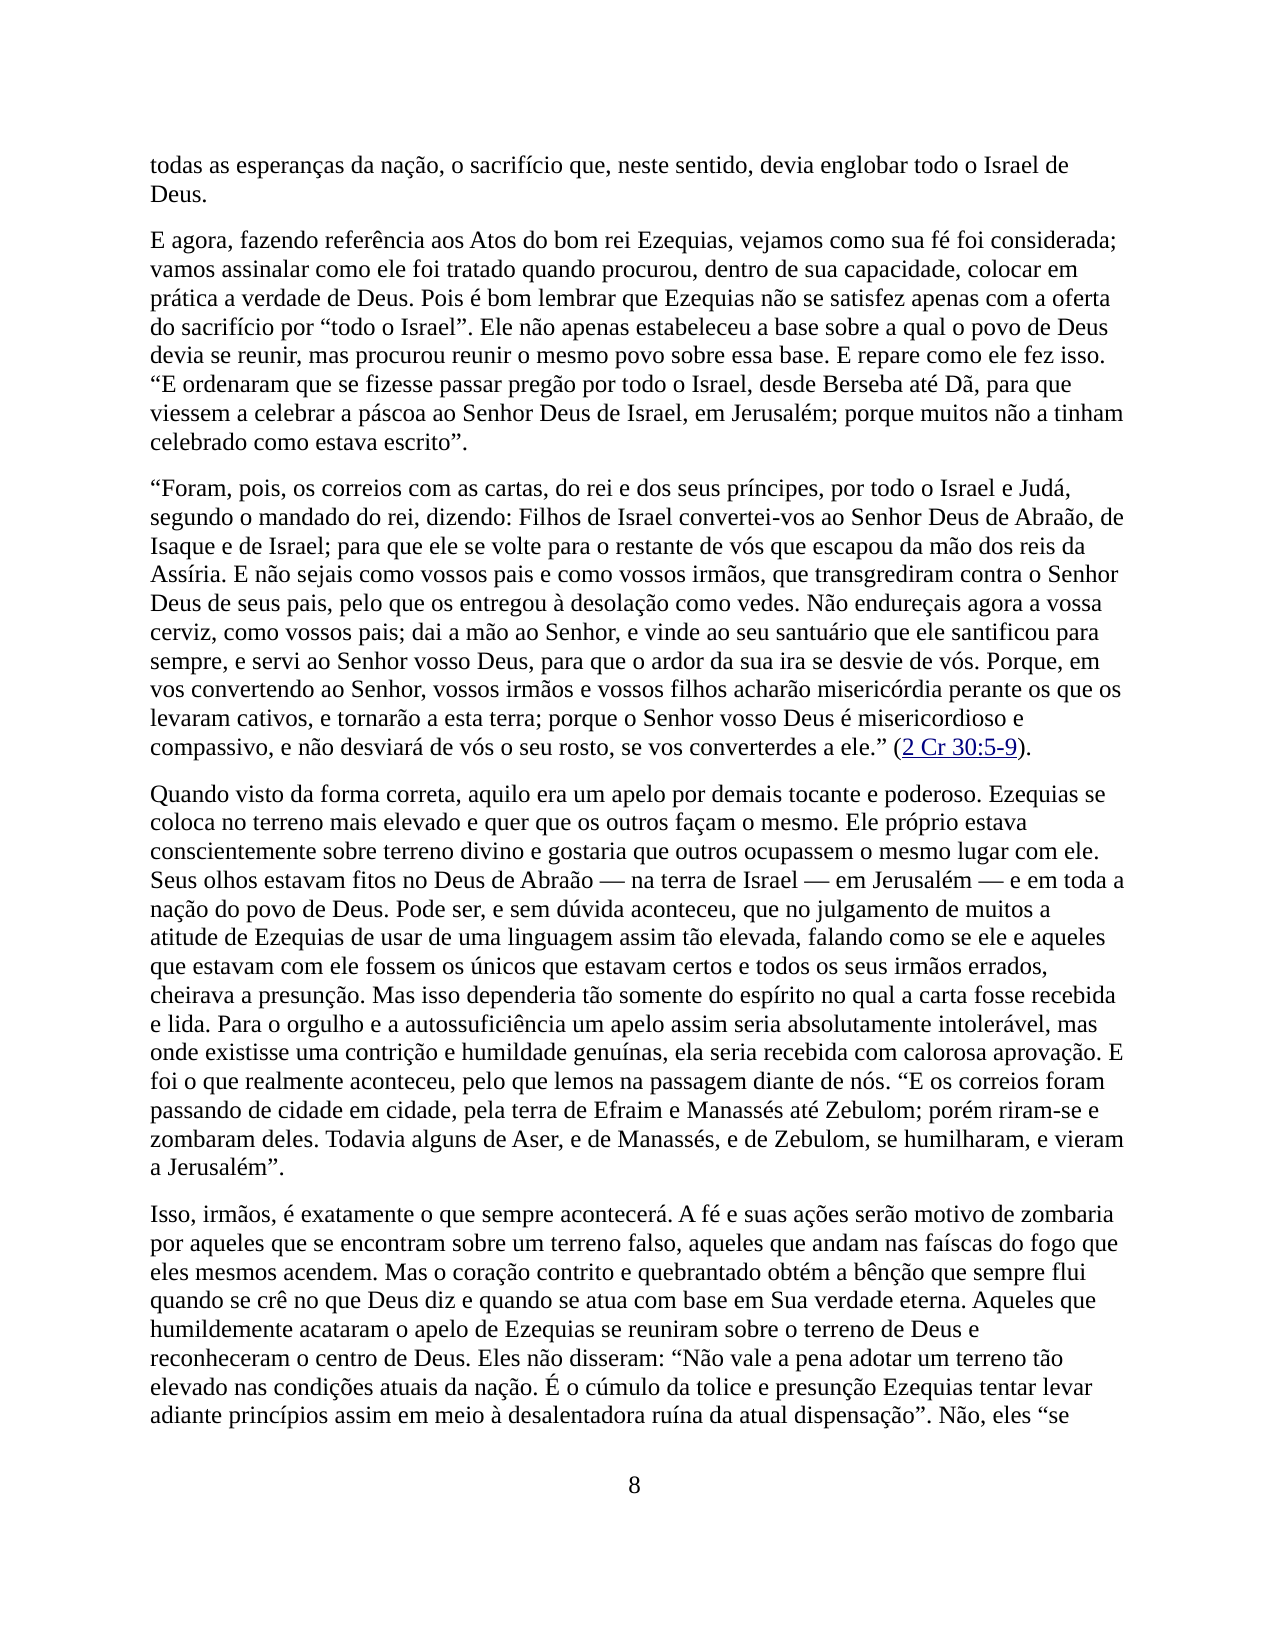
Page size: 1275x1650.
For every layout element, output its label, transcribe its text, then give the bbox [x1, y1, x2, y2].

text todas as esperanças da nação, o sacrifício que, neste sentido, devia englobar todo o Israel de Deus. [150, 150, 1125, 207]
text “Foram, pois, os correios com as cartas, do rei e dos seus príncipes, por todo o Israel e Judá, segundo o mandado do rei, dizendo: Filhos de Israel convertei-vos ao Senhor Deus de Abraão, de Isaque e de Israel; para que ele se volte para o restante de vós que escapou da mão dos reis da Assíria. E não sejais como vossos pais e como vossos irmãos, que transgrediram contra o Senhor Deus de seus pais, pelo que os entregou à desolação como vedes. Não endureçais agora a vossa cerviz, como vossos pais; dai a mão ao Senhor, e vinde ao seu santuário que ele santificou para sempre, e servi ao Senhor vosso Deus, para que o ardor da sua ira se desvie de vós. Porque, em vos convertendo ao Senhor, vossos irmãos e vossos filhos acharão misericórdia perante os que os levaram cativos, e tornarão a esta terra; porque o Senhor vosso Deus é misericordioso e compassivo, e não desviará de vós o seu rosto, se vos converterdes a ele.” (2 Cr 30:5-9). [150, 473, 1125, 761]
text Quando visto da forma correta, aquilo era um apelo por demais tocante e poderoso. Ezequias se coloca no terreno mais elevado e quer que os outros façam o mesmo. Ele próprio estava conscientemente sobre terreno divino e gostaria que outros ocupassem o mesmo lugar com ele. Seus olhos estavam fitos no Deus de Abraão — na terra de Israel — em Jerusalém — e em toda a nação do povo de Deus. Pode ser, e sem dúvida aconteceu, que no julgamento de muitos a atitude de Ezequias de usar de uma linguagem assim tão elevada, falando como se ele e aqueles que estavam com ele fossem os únicos que estavam certos e todos os seus irmãos errados, cheirava a presunção. Mas isso dependeria tão somente do espírito no qual a carta fosse recebida e lida. Para o orgulho e a autossuficiência um apelo assim seria absolutamente intolerável, mas onde existisse uma contrição e humildade genuínas, ela seria recebida com calorosa aprovação. E foi o que realmente aconteceu, pelo que lemos na passagem diante de nós. “E os correios foram passando de cidade em cidade, pela terra de Efraim e Manassés até Zebulom; porém riram-se e zombaram deles. Todavia alguns de Aser, e de Manassés, e de Zebulom, se humilharam, e vieram a Jerusalém”. [150, 779, 1125, 1181]
text Isso, irmãos, é exatamente o que sempre acontecerá. A fé e suas ações serão motivo de zombaria por aqueles que se encontram sobre um terreno falso, aqueles que andam nas faíscas do fogo que eles mesmos acendem. Mas o coração contrito e quebrantado obtém a bênção que sempre flui quando se crê no que Deus diz e quando se atua com base em Sua verdade eterna. Aqueles que humildemente acataram o apelo de Ezequias se reuniram sobre o terreno de Deus e reconheceram o centro de Deus. Eles não disseram: “Não vale a pena adotar um terreno tão elevado nas condições atuais da nação. É o cúmulo da tolice e presunção Ezequias tentar levar adiante princípios assim em meio à desalentadora ruína da atual dispensação”. Não, eles “se [150, 1199, 1125, 1429]
text E agora, fazendo referência aos Atos do bom rei Ezequias, vejamos como sua fé foi considerada; vamos assinalar como ele foi tratado quando procurou, dentro de sua capacidade, colocar em prática a verdade de Deus. Pois é bom lembrar que Ezequias não se satisfez apenas com a oferta do sacrifício por “todo o Israel”. Ele não apenas estabeleceu a base sobre a qual o povo de Deus devia se reunir, mas procurou reunir o mesmo povo sobre essa base. E repare como ele fez isso. “E ordenaram que se fizesse passar pregão por todo o Israel, desde Berseba até Dã, para que viessem a celebrar a páscoa ao Senhor Deus de Israel, em Jerusalém; porque muitos não a tinham celebrado como estava escrito”. [150, 225, 1125, 455]
